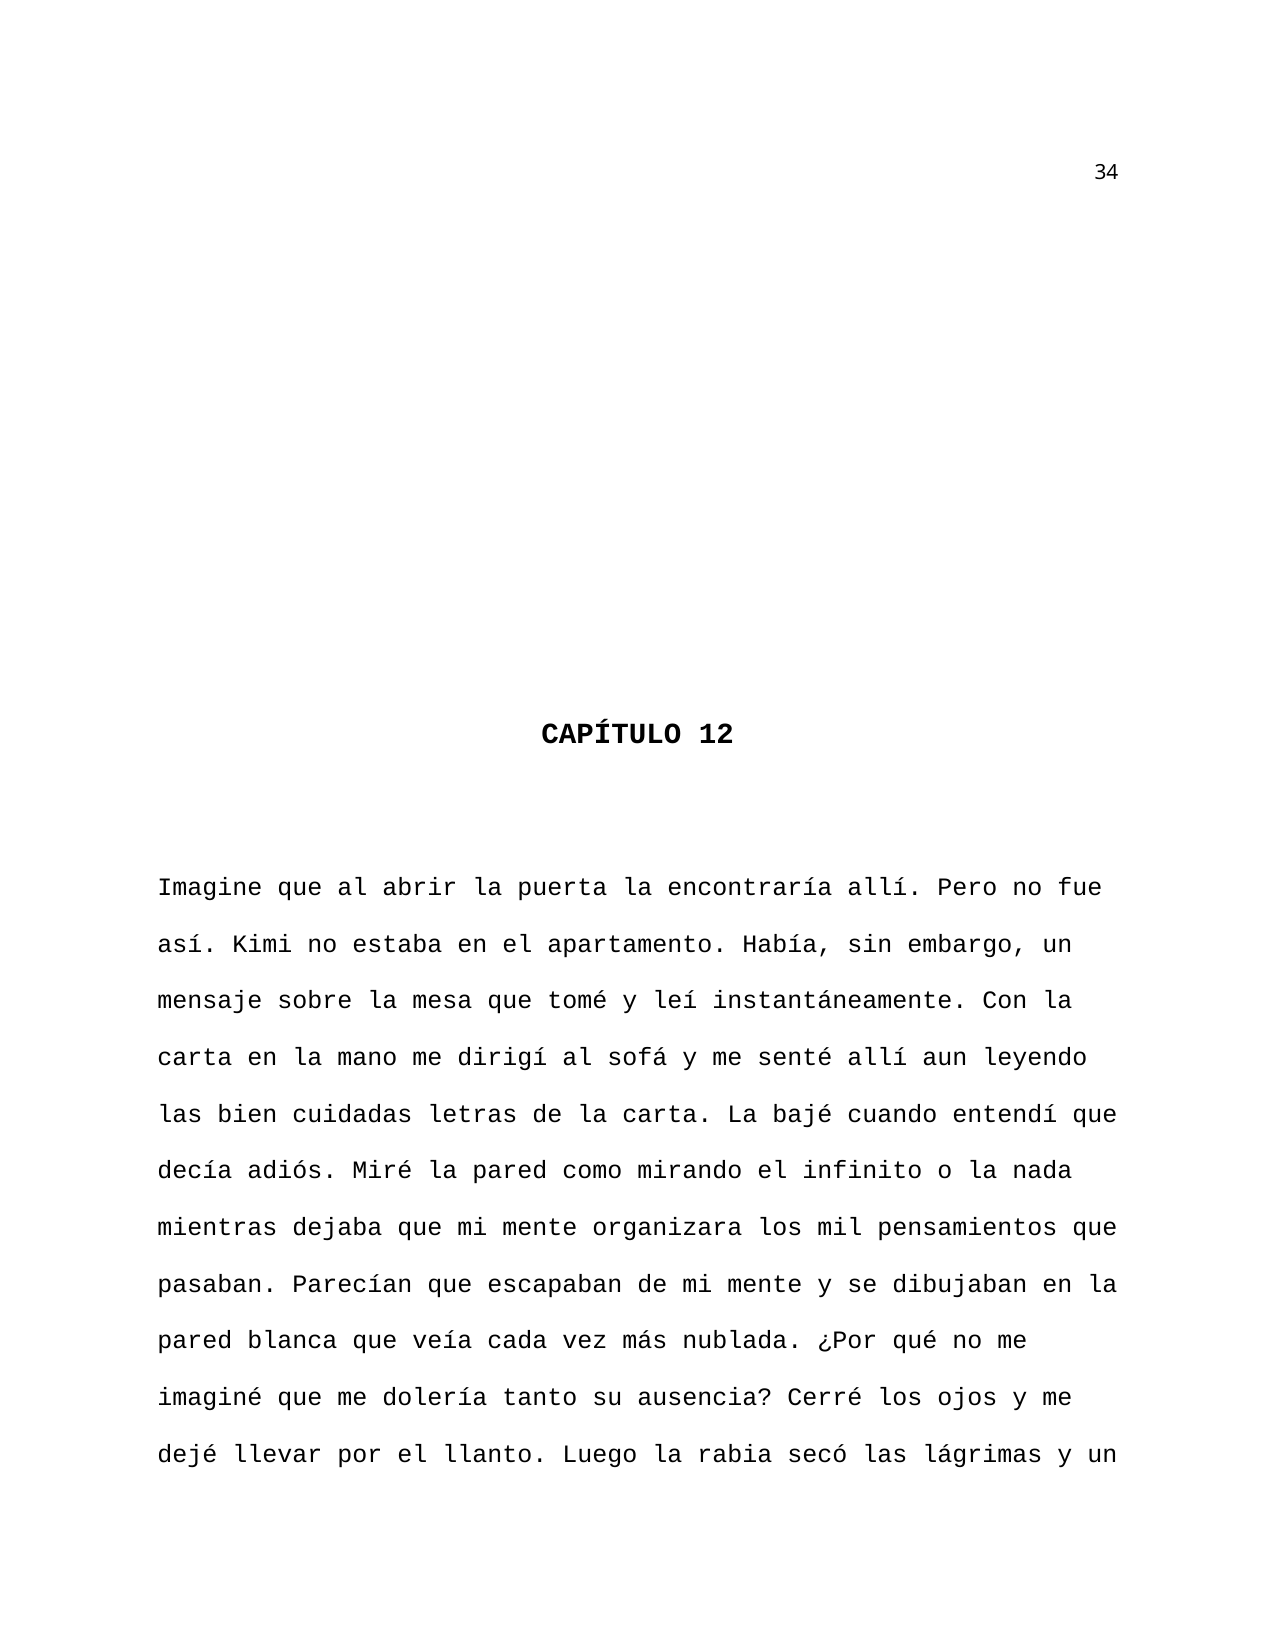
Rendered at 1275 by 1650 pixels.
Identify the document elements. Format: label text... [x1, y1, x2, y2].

text Imagine que al abrir la puerta la encontraría allí. Pero no fue así. Kimi no estaba en el apartamento. Había, sin embargo, un mensaje sobre la mesa que tomé y leí instantáneamente. Con la carta en la mano me dirigí al sofá y me senté allí aun leyendo las bien cuidadas letras de la carta. La bajé cuando entendí que decía adiós. Miré la pared como mirando el infinito o la nada mientras dejaba que mi mente organizara los mil pensamientos que pasaban. Parecían que escapaban de mi mente y se dibujaban en la pared blanca que veía cada vez más nublada. ¿Por qué no me imaginé que me dolería tanto su ausencia? Cerré los ojos y me dejé llevar por el llanto. Luego la rabia secó las lágrimas y un [157, 874, 1118, 1469]
title Capítulo 12 [148, 719, 1127, 752]
